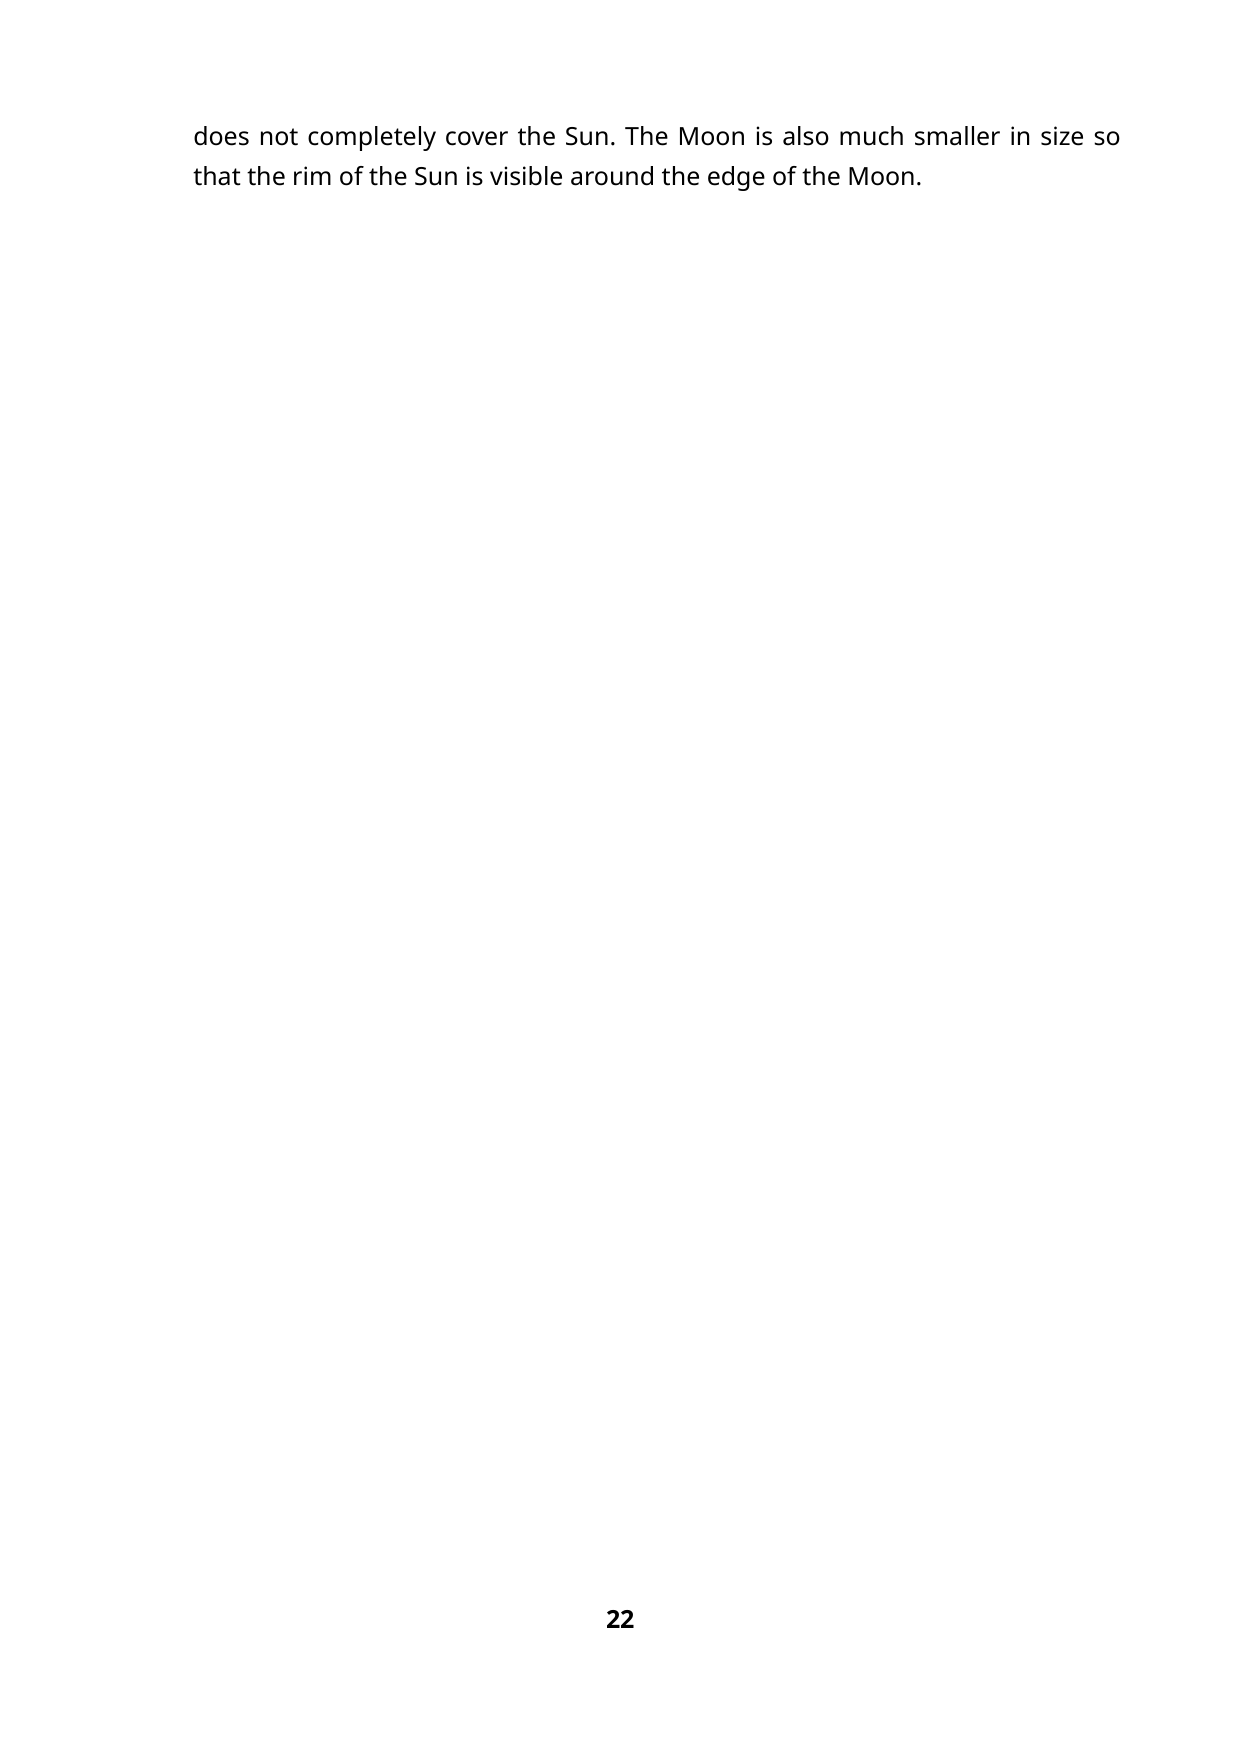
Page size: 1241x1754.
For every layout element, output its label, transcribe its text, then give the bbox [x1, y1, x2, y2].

list does not completely cover the Sun. The Moon is also much smaller in size so that the rim of the Sun is visible around the edge of the Moon. [156, 118, 1122, 193]
